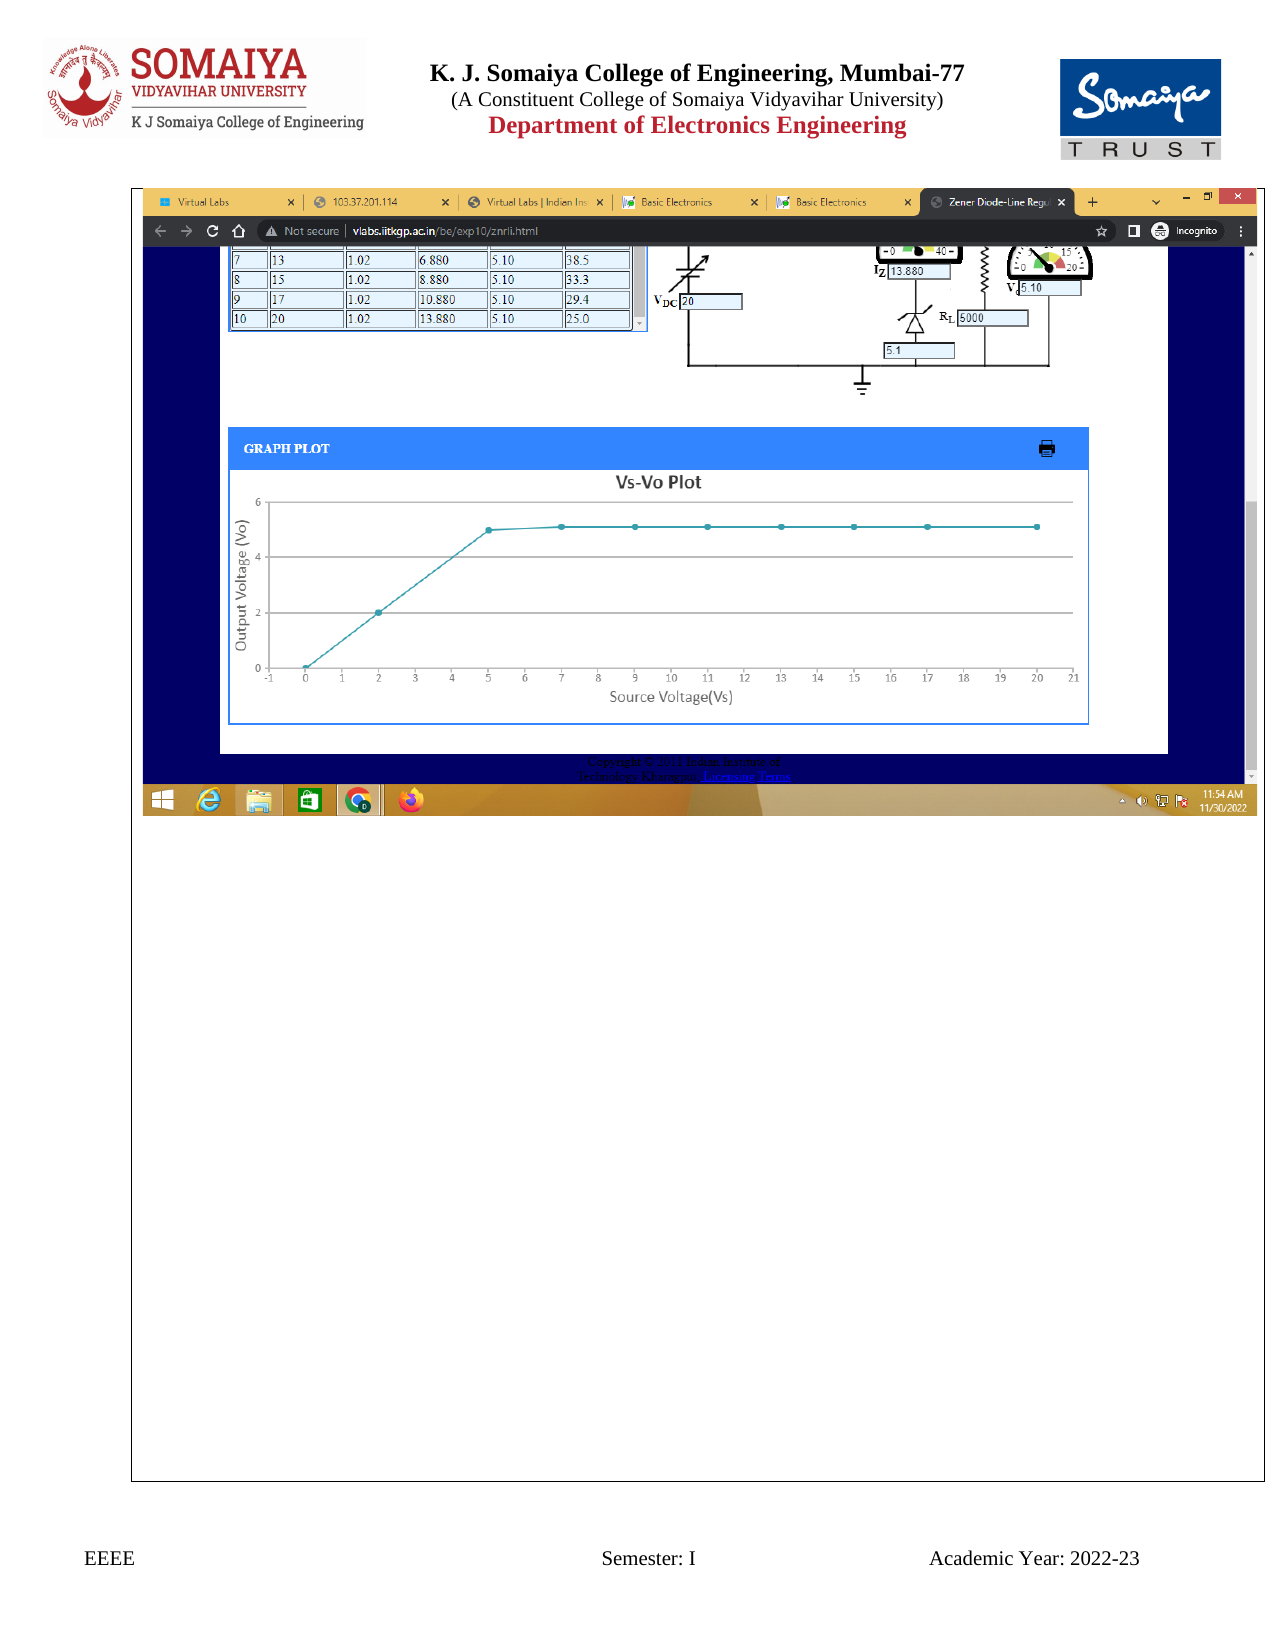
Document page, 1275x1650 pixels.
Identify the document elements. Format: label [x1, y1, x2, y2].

table_cell [132, 189, 1264, 1481]
